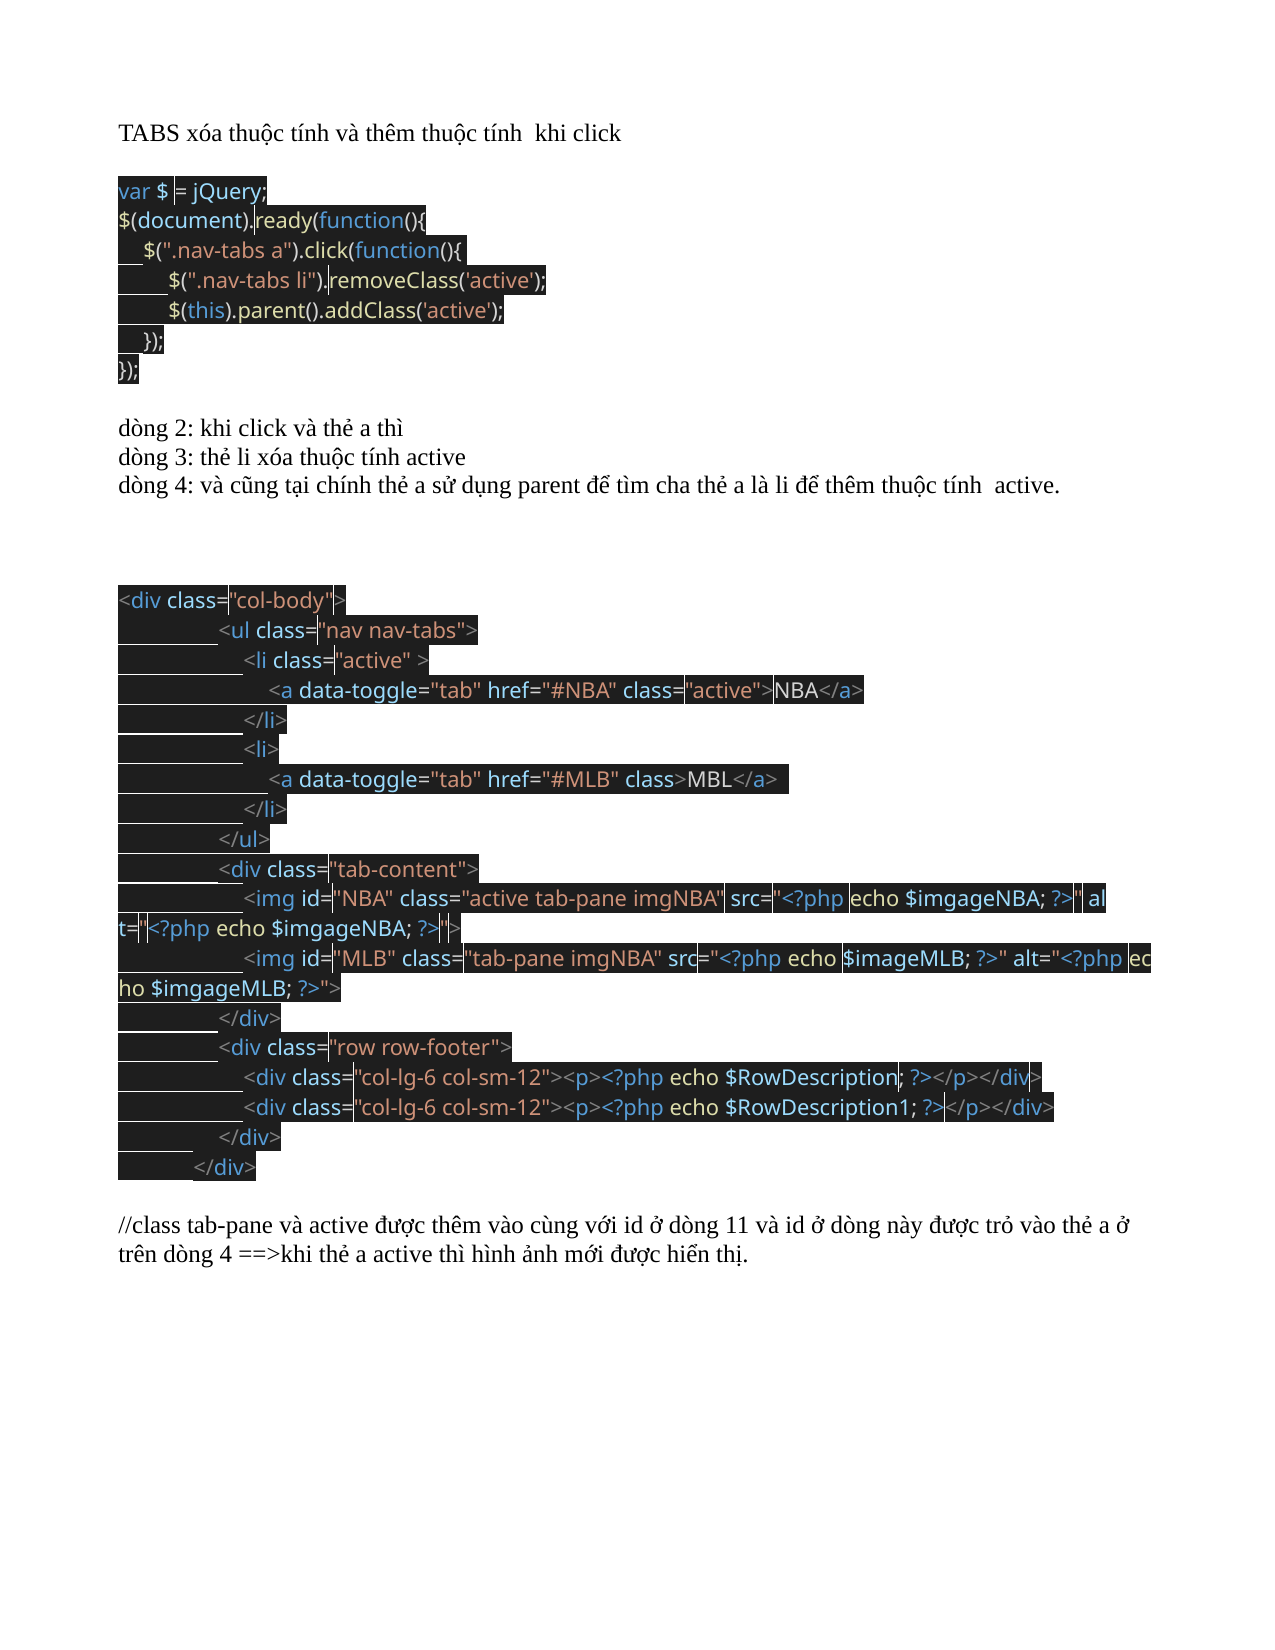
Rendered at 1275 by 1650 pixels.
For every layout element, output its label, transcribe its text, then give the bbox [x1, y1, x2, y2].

text $(this).parent().addClass('active'); [118, 295, 1157, 324]
text </div> [118, 1151, 1157, 1181]
text <div class="col-body"> [118, 585, 1157, 615]
text <a data-toggle="tab" href="#MLB" class>MBL</a> [118, 764, 1157, 794]
text </li> [118, 794, 1157, 824]
text }); [118, 354, 1157, 384]
text <a data-toggle="tab" href="#NBA" class="active">NBA</a> [118, 675, 1157, 704]
text <li> [118, 734, 1157, 764]
text $(document).ready(function(){ [118, 205, 1157, 235]
text //class tab-pane và active được thêm vào cùng với id ở dòng 11 và id ở dòng này được trỏ vào thẻ a ở trên dòng 4 ==>khi thẻ a active thì hình ảnh mới được hiển thị. [118, 1210, 1157, 1267]
text <ul class="nav nav-tabs"> [118, 615, 1157, 645]
text <li class="active" > [118, 645, 1157, 675]
text <div class="col-lg-6 col-sm-12"><p><?php echo $RowDescription1; ?></p></div> [118, 1092, 1157, 1122]
text $(".nav-tabs a").click(function(){ [118, 235, 1157, 265]
text $(".nav-tabs li").removeClass('active'); [118, 265, 1157, 295]
text <img id="MLB" class="tab-pane imgNBA" src="<?php echo $imageMLB; ?>" alt="<?php echo $imgageMLB; ?>"> [118, 943, 1157, 1002]
text </li> [118, 704, 1157, 734]
text dòng 2: khi click và thẻ a thì [118, 413, 1157, 442]
text }); [118, 324, 1157, 354]
text <img id="NBA" class="active tab-pane imgNBA" src="<?php echo $imgageNBA; ?>" alt="<?php echo $imgageNBA; ?>"> [118, 883, 1157, 943]
text dòng 3: thẻ li xóa thuộc tính active [118, 442, 1157, 470]
text var $ = jQuery; [118, 176, 1157, 205]
text <div class="tab-content"> [118, 853, 1157, 883]
text </div> [118, 1002, 1157, 1032]
text TABS xóa thuộc tính và thêm thuộc tính khi click [118, 118, 1157, 147]
text <div class="col-lg-6 col-sm-12"><p><?php echo $RowDescription; ?></p></div> [118, 1062, 1157, 1092]
text <div class="row row-footer"> [118, 1032, 1157, 1062]
text </div> [118, 1122, 1157, 1151]
text dòng 4: và cũng tại chính thẻ a sử dụng parent để tìm cha thẻ a là li để thêm thuộc tính active. [118, 470, 1157, 499]
text </ul> [118, 824, 1157, 853]
